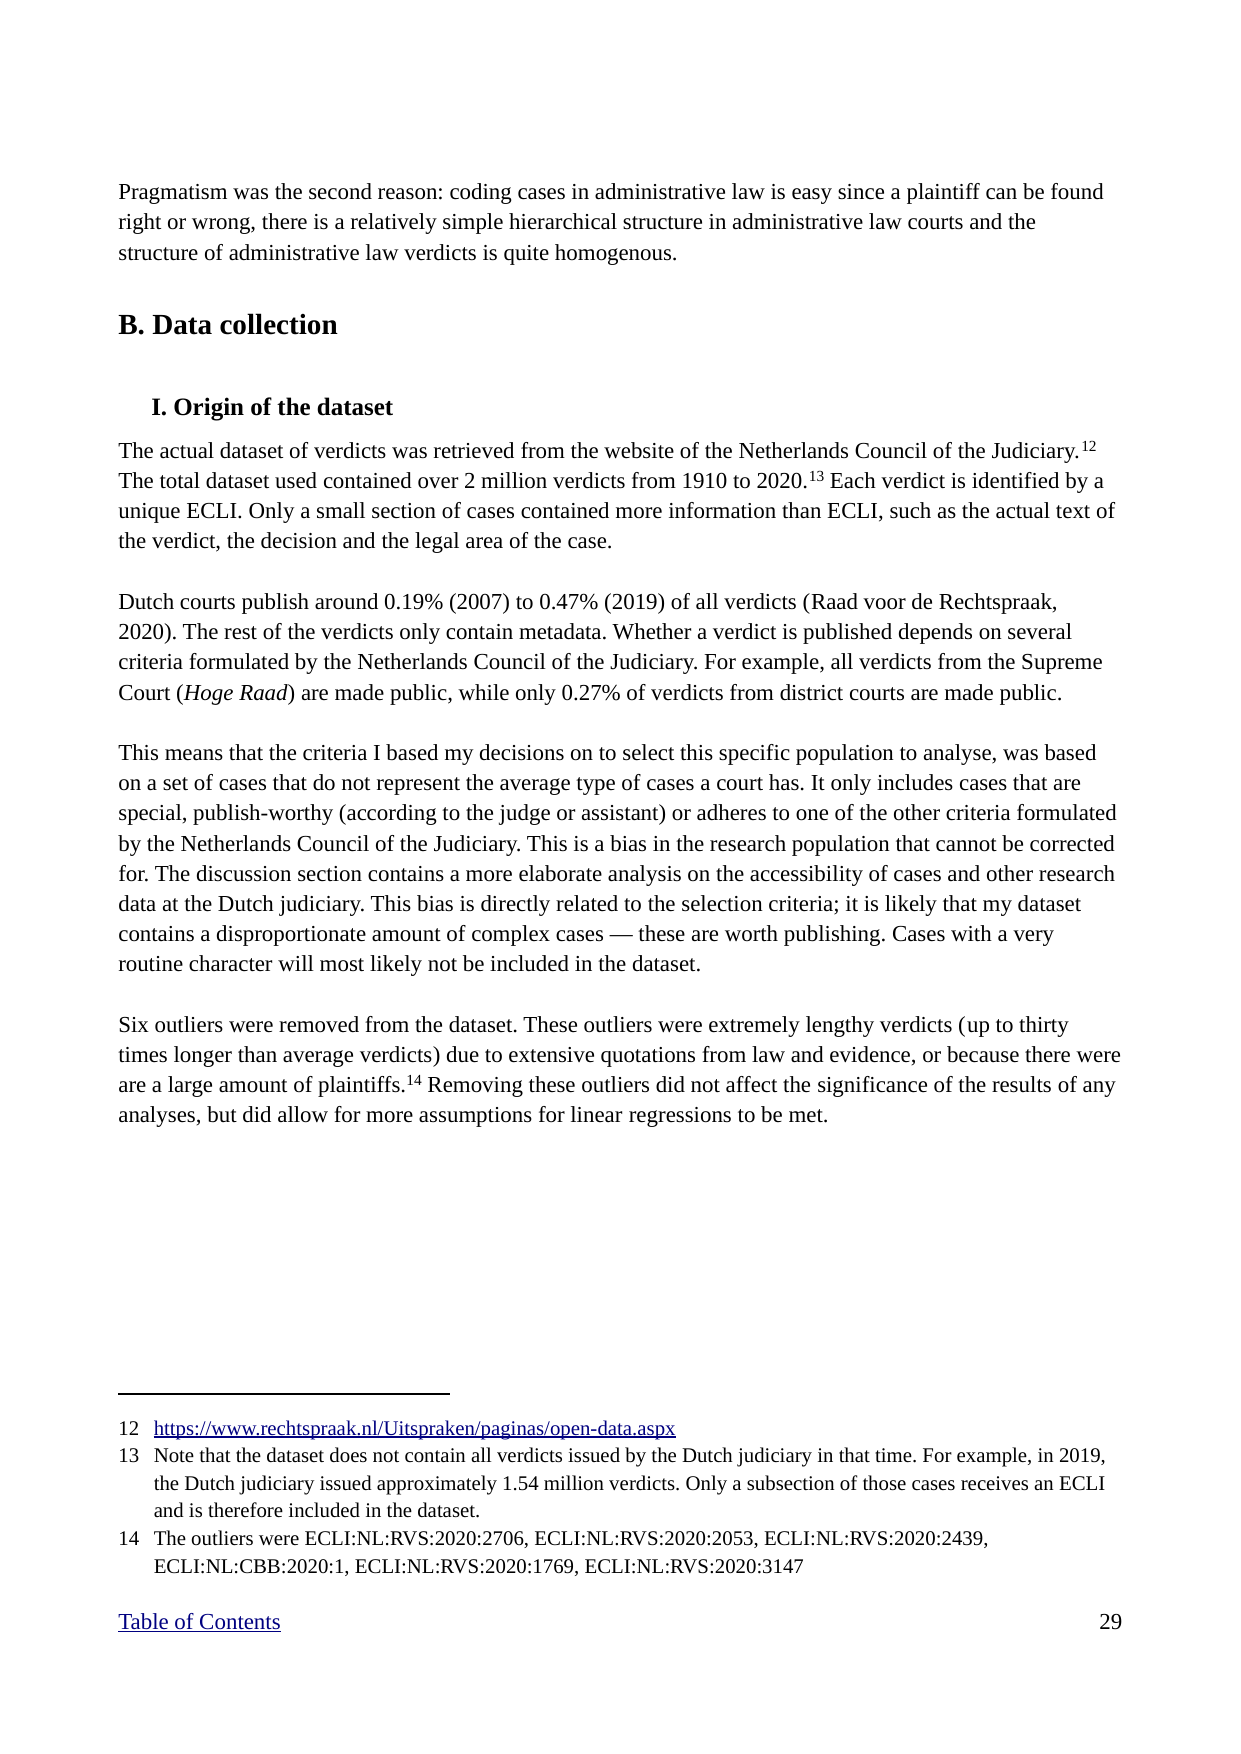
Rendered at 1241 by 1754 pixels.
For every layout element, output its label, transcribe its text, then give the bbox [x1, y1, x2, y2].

text https://www.rechtspraak.nl/Uitspraken/paginas/open-data.aspx [118, 1416, 1122, 1439]
text This means that the criteria I based my decisions on to select this specific population to analyse, was based on a set of cases that do not represent the average type of cases a court has. It only includes cases that are special, publish-worthy (according to the judge or assistant) or adheres to one of the other criteria formulated by the Netherlands Council of the Judiciary. This is a bias in the research population that cannot be corrected for. The discussion section contains a more elaborate analysis on the accessibility of cases and other research data at the Dutch judiciary. This bias is directly related to the selection criteria; it is likely that my dataset contains a disproportionate amount of complex cases — these are worth publishing. Cases with a very routine character will most likely not be included in the dataset. [118, 739, 1122, 977]
subtitle I. Origin of the dataset [151, 392, 1122, 421]
text The outliers were ECLI:NL:RVS:2020:2706, ECLI:NL:RVS:2020:2053, ECLI:NL:RVS:2020:2439, ECLI:NL:CBB:2020:1, ECLI:NL:RVS:2020:1769, ECLI:NL:RVS:2020:3147 [118, 1526, 1122, 1578]
text Dutch courts publish around 0.19% (2007) to 0.47% (2019) of all verdicts (Raad voor de Rechtspraak, 2020). The rest of the verdicts only contain metadata. Whether a verdict is published depends on several criteria formulated by the Netherlands Council of the Judiciary. For example, all verdicts from the Supreme Court (Hoge Raad) are made public, while only 0.27% of verdicts from district courts are made public. [118, 588, 1122, 705]
text The actual dataset of verdicts was retrieved from the website of the Netherlands Council of the Judiciary. The total dataset used contained over 2 million verdicts from 1910 to 2020. Each verdict is identified by a unique ECLI. Only a small section of cases contained more information than ECLI, such as the actual text of the verdict, the decision and the legal area of the case. [118, 437, 1122, 554]
text Six outliers were removed from the dataset. These outliers were extremely lengthy verdicts (up to thirty times longer than average verdicts) due to extensive quotations from law and evidence, or because there were are a large amount of plaintiffs. Removing these outliers did not affect the significance of the results of any analyses, but did allow for more assumptions for linear regressions to be met. [118, 1011, 1122, 1128]
text Pragmatism was the second reason: coding cases in administrative law is easy since a plaintiff can be found right or wrong, there is a relatively simple hierarchical structure in administrative law courts and the structure of administrative law verdicts is quite homogenous. [118, 178, 1122, 265]
subtitle B. Data collection [118, 307, 1122, 341]
text Note that the dataset does not contain all verdicts issued by the Dutch judiciary in that time. For example, in 2019, the Dutch judiciary issued approximately 1.54 million verdicts. Only a subsection of those cases receives an ECLI and is therefore included in the dataset. [118, 1443, 1122, 1522]
